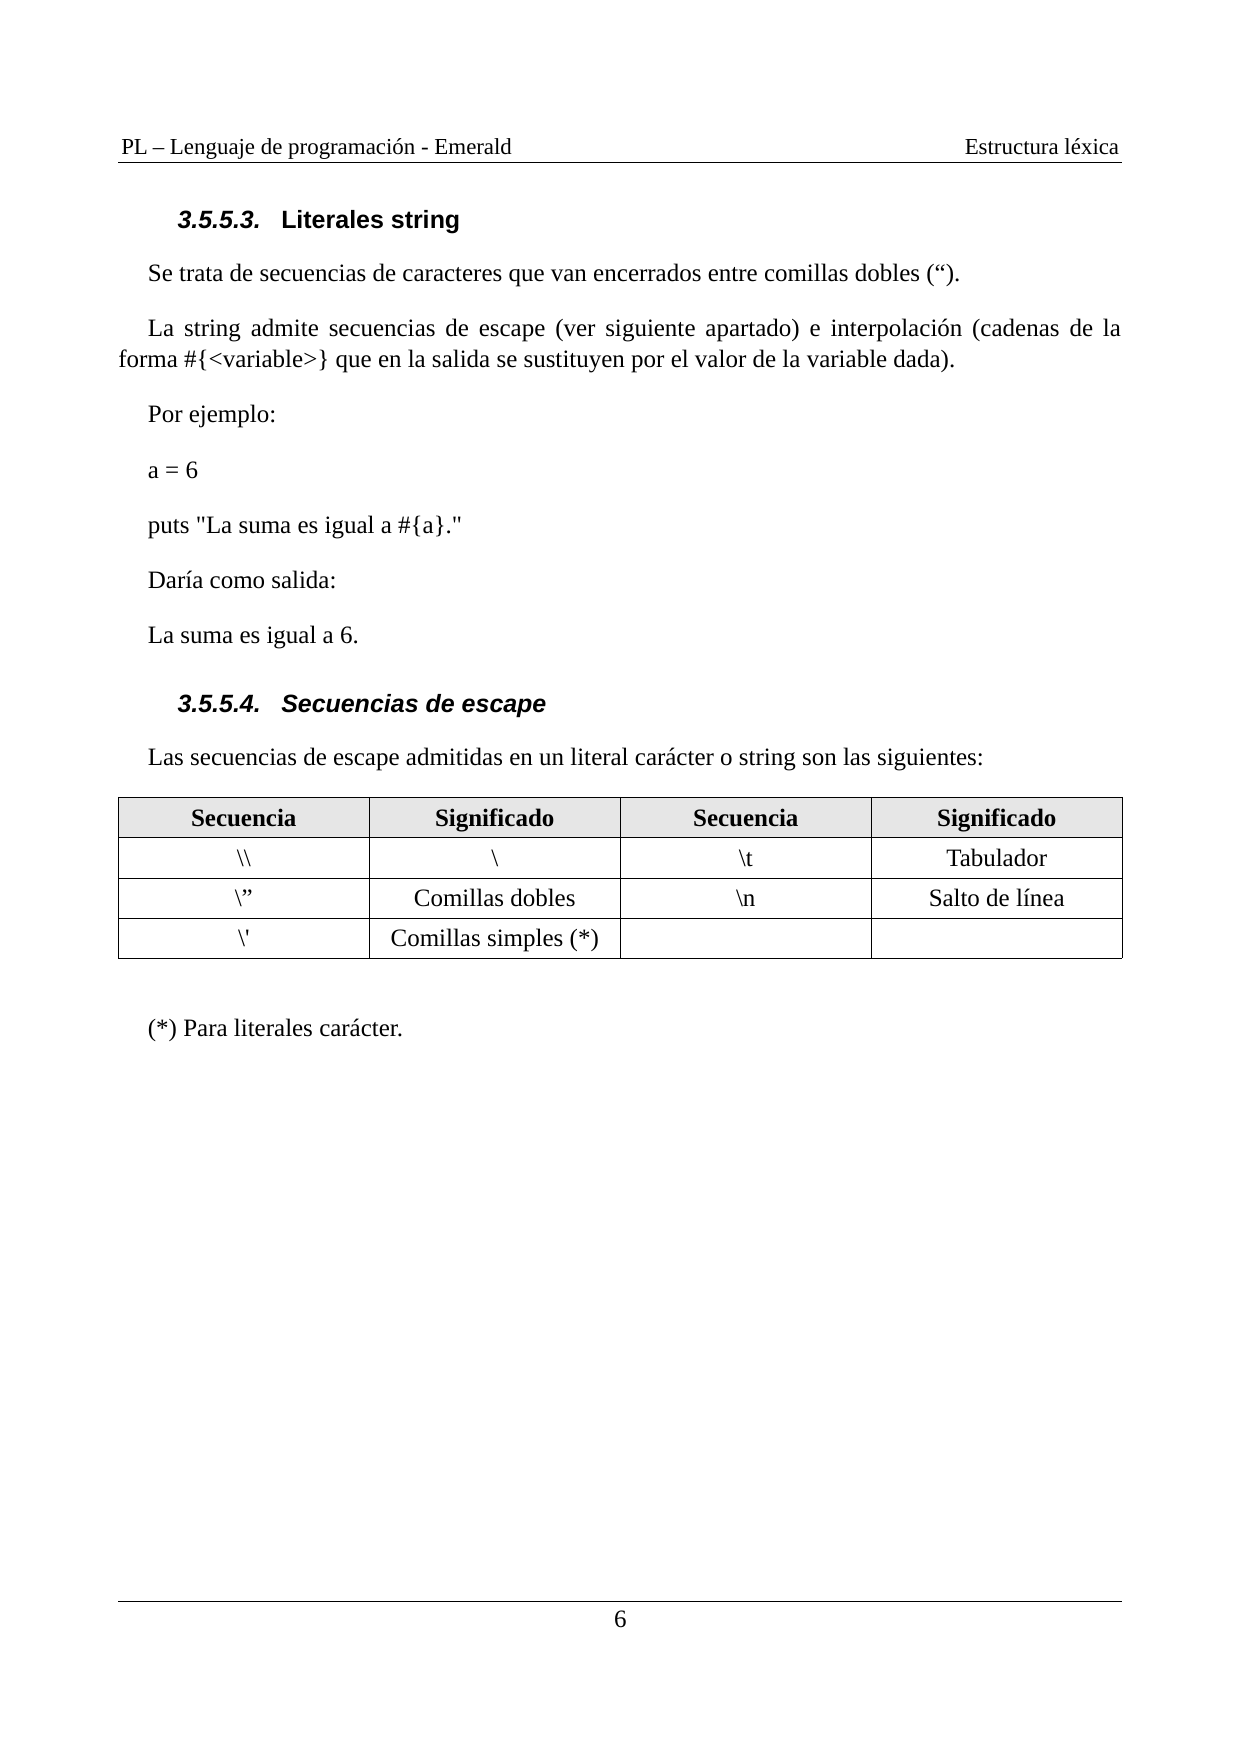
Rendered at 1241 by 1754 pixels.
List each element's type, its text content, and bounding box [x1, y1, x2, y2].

table_cell \” [119, 879, 369, 918]
table_cell \n [621, 879, 871, 918]
text Las secuencias de escape admitidas en un literal carácter o string son las siguientes: [118, 742, 1122, 770]
table_cell Salto de línea [872, 879, 1122, 918]
table_cell Tabulador [872, 838, 1122, 877]
text puts "La suma es igual a #{a}." [118, 510, 1122, 539]
table_cell \ [370, 838, 620, 877]
subtitle Secuencias de escape [163, 689, 1122, 717]
table_cell Comillas simples (*) [370, 919, 620, 958]
text a = 6 [118, 455, 1122, 483]
table_cell Comillas dobles [370, 879, 620, 918]
table_header Secuencia [621, 798, 871, 837]
table_cell [621, 919, 871, 958]
table_cell \\ [119, 838, 369, 877]
table_header Significado [872, 798, 1122, 837]
table_cell \' [119, 919, 369, 958]
subtitle Literales string [163, 205, 1122, 233]
text La suma es igual a 6. [118, 620, 1122, 649]
text Por ejemplo: [118, 399, 1122, 428]
text Daría como salida: [118, 565, 1122, 594]
text (*) Para literales carácter. [118, 1013, 1122, 1042]
table_header Secuencia [119, 798, 369, 837]
text Se trata de secuencias de caracteres que van encerrados entre comillas dobles (“). [118, 258, 1122, 286]
table_cell [872, 919, 1122, 958]
text La string admite secuencias de escape (ver siguiente apartado) e interpolación (cadenas de la forma #{<variable>} que en la salida se sustituyen por el valor de la variable dada). [118, 313, 1122, 373]
table_cell \t [621, 838, 871, 877]
table_header Significado [370, 798, 620, 837]
